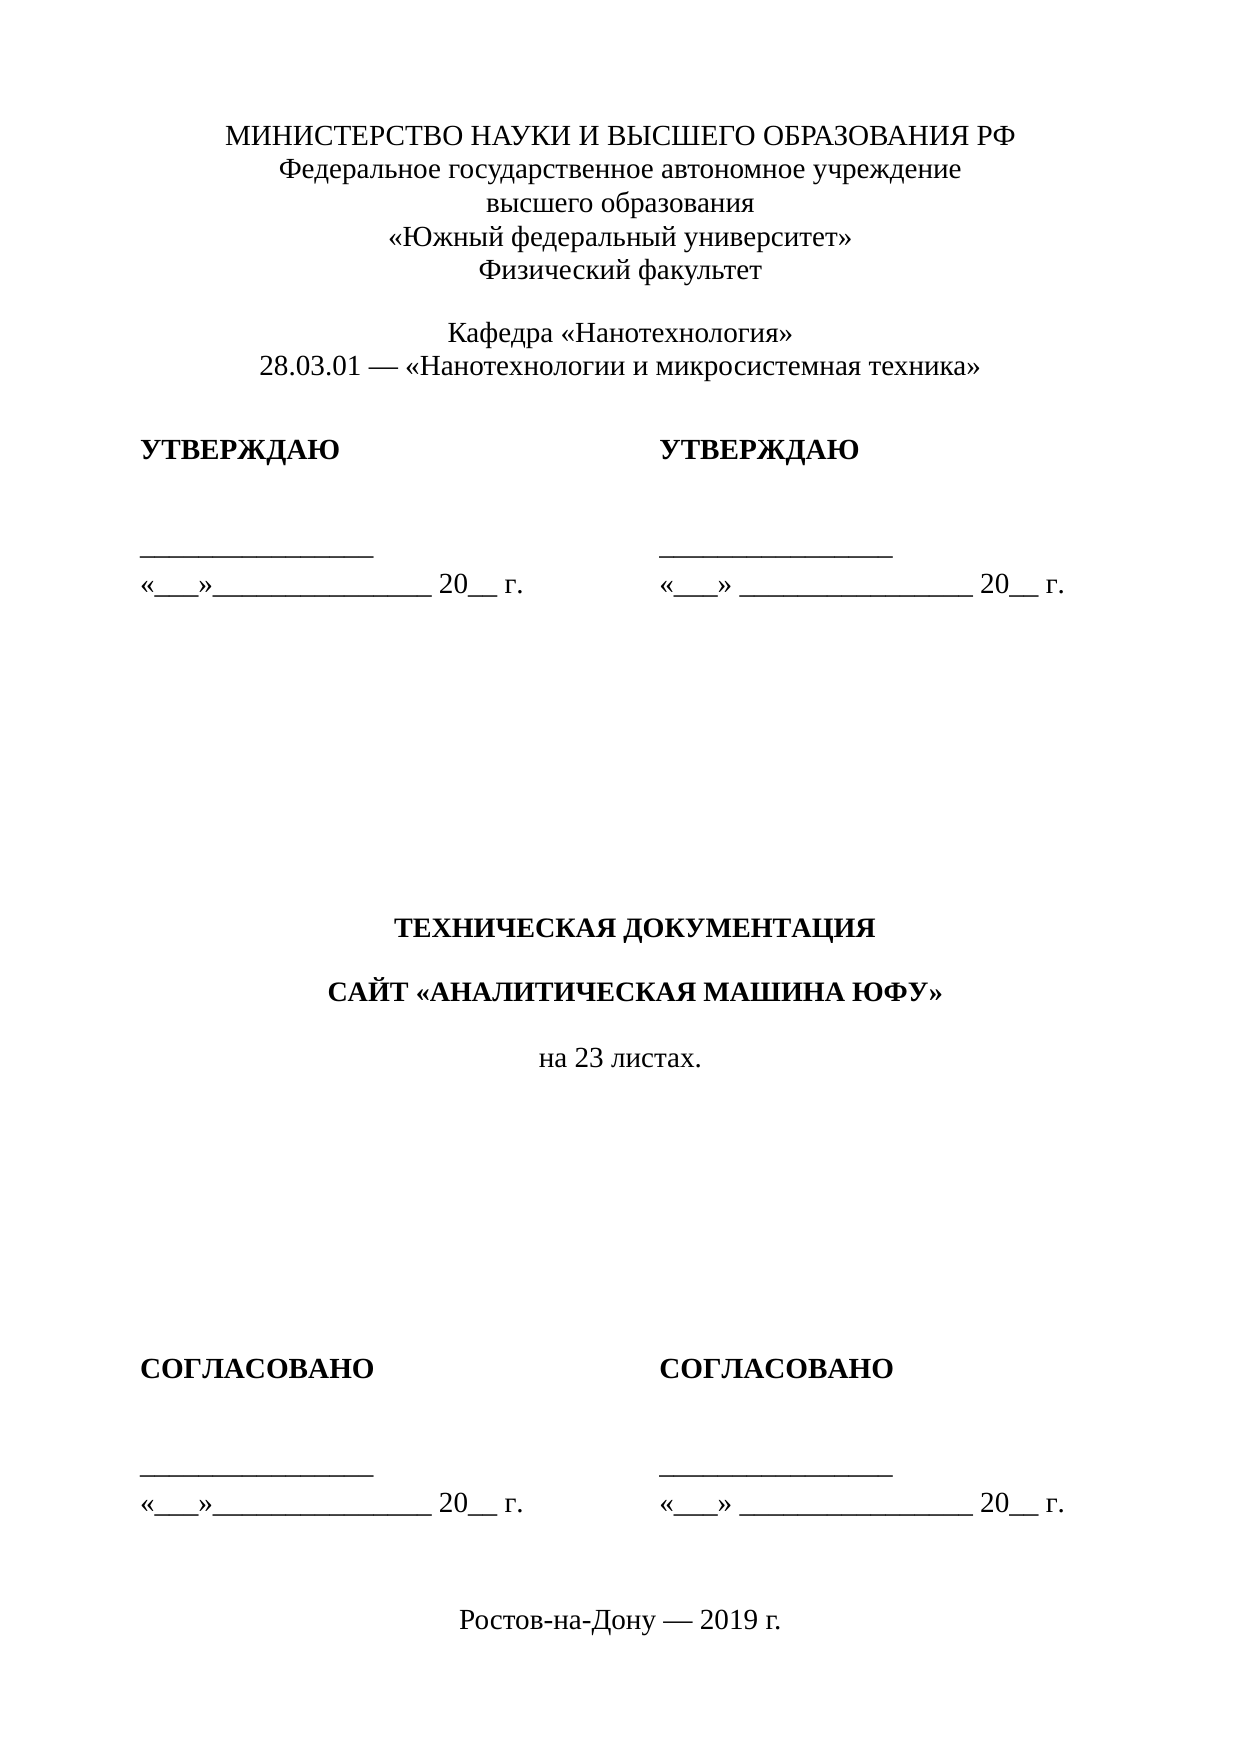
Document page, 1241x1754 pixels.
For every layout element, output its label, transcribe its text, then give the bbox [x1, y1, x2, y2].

table_header УТВЕРЖДАЮ [648, 432, 1112, 472]
title ТехническАЯ ДОКУМЕНТАЦИЯ [216, 911, 1054, 943]
table_header [621, 432, 648, 633]
table_header УТВЕРЖДАЮ [129, 432, 621, 472]
table_cell ________________ «___»_______________ 20__ г. [129, 528, 621, 599]
table_cell ________________ «___» ________________ 20__ г. [648, 528, 1112, 599]
text на 23 листах. [127, 1040, 1113, 1074]
table_cell ________________ «___»_______________ 20__ г. [129, 1446, 621, 1518]
table_cell [129, 1391, 621, 1446]
table_cell [648, 1519, 1112, 1552]
table_header [621, 1351, 648, 1552]
table_cell [648, 1391, 1112, 1446]
table_cell [129, 1519, 621, 1552]
table_cell [648, 600, 1112, 633]
table_cell [129, 472, 621, 527]
table_cell [648, 472, 1112, 527]
table_header СОГЛАСОВАНО [648, 1351, 1112, 1391]
title сайт «аналитическая машина юфу» [216, 975, 1054, 1008]
table_header СОГЛАСОВАНО [129, 1351, 621, 1391]
table_cell [129, 600, 621, 633]
table_cell ________________ «___» ________________ 20__ г. [648, 1446, 1112, 1518]
